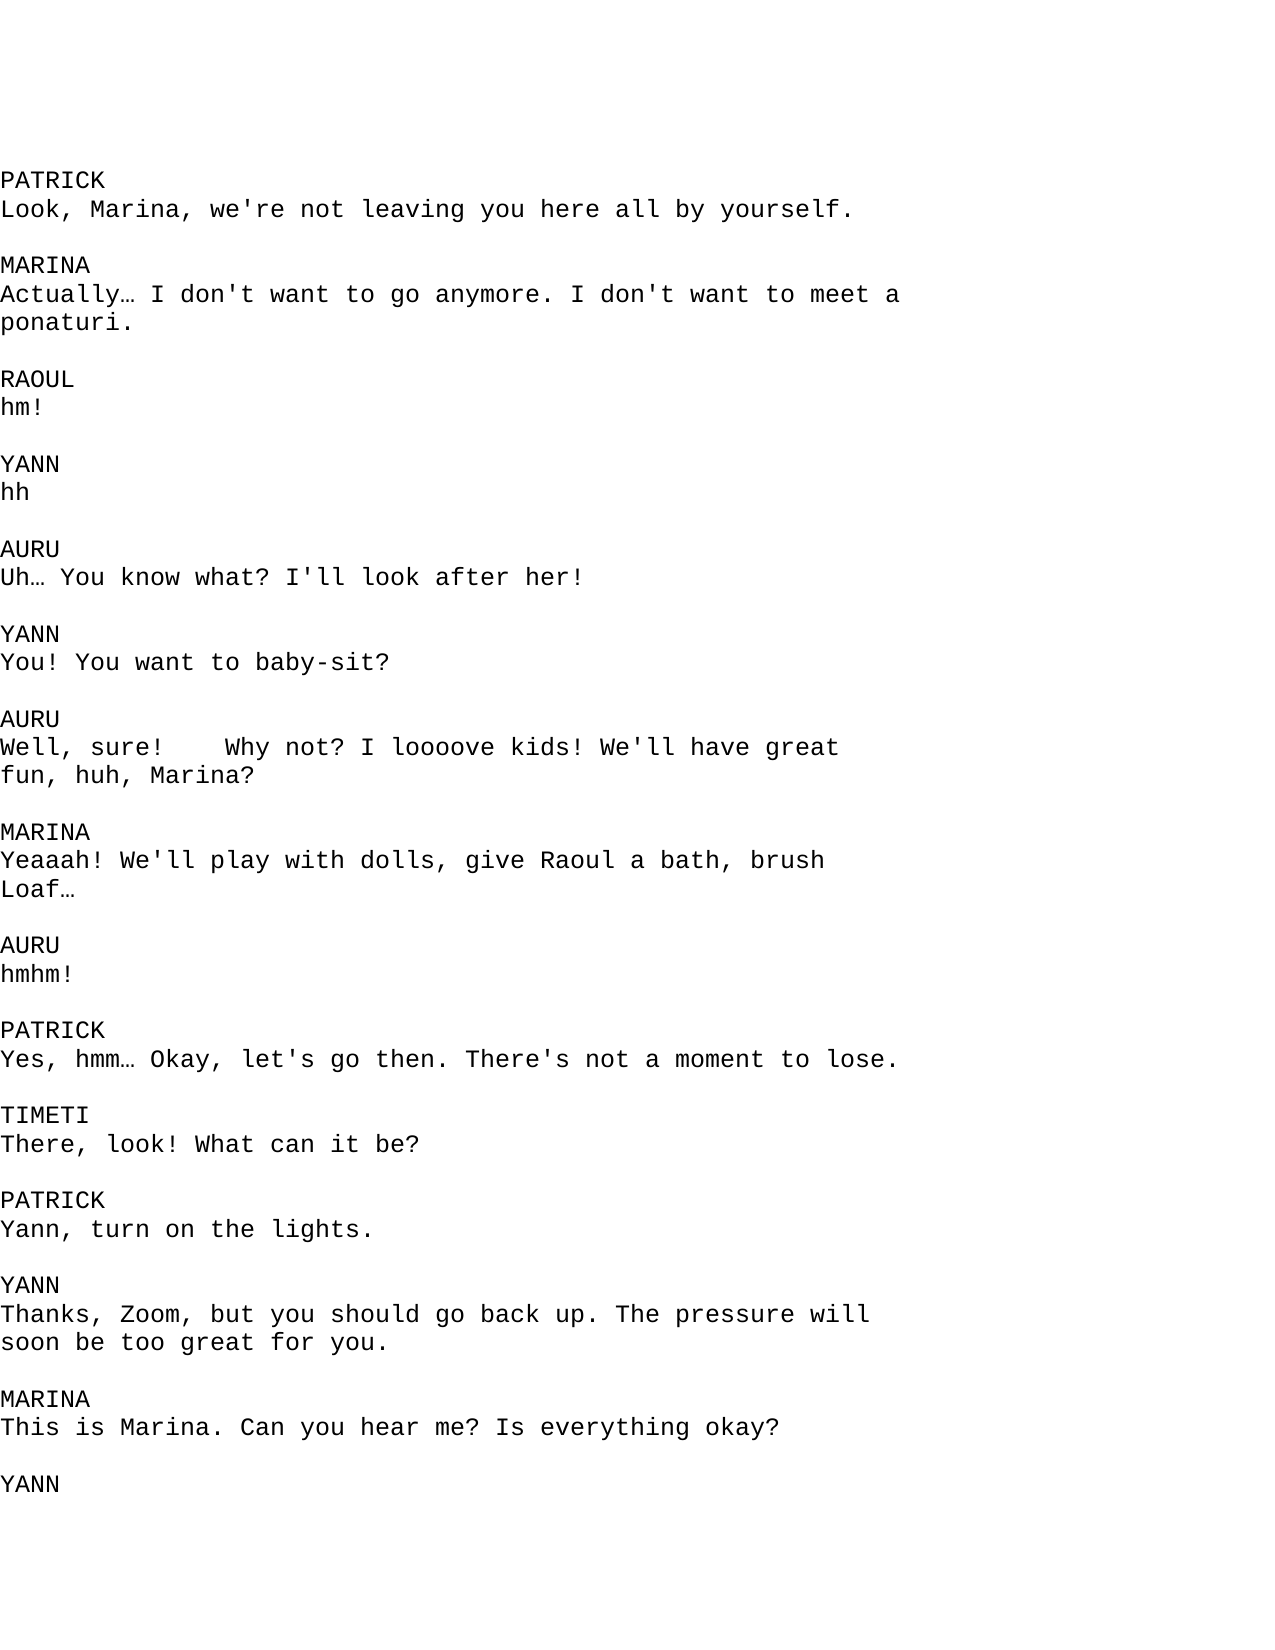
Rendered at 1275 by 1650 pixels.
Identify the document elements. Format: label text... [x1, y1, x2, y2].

text Yann, turn on the lights. [0, 1216, 900, 1244]
text You! You want to baby-sit? [0, 649, 900, 678]
text MARINA [0, 253, 900, 281]
text AURU [0, 536, 900, 564]
text AURU [0, 933, 900, 961]
text PATRICK [0, 1188, 900, 1216]
text Yeaaah! We'll play with dolls, give Raoul a bath, brush Loaf… [0, 848, 900, 904]
text YANN [0, 451, 900, 479]
text MARINA [0, 1386, 900, 1414]
text TIMETI [0, 1103, 900, 1131]
text Uh… You know what? I'll look after her! [0, 564, 900, 593]
text PATRICK [0, 168, 900, 196]
text YANN [0, 621, 900, 649]
text Yes, hmm… Okay, let's go then. There's not a moment to lose. [0, 1046, 900, 1074]
text Look, Marina, we're not leaving you here all by yourself. [0, 196, 900, 224]
text hh [0, 479, 900, 508]
text This is Marina. Can you hear me? Is everything okay? [0, 1414, 900, 1443]
text Well, sure! Why not? I loooove kids! We'll have great fun, huh, Marina? [0, 734, 900, 791]
text AURU [0, 706, 900, 734]
text Actually… I don't want to go anymore. I don't want to meet a ponaturi. [0, 281, 900, 338]
text hmhm! [0, 961, 900, 989]
text YANN [0, 1273, 900, 1301]
text YANN [0, 1471, 900, 1499]
text Thanks, Zoom, but you should go back up. The pressure will soon be too great for you. [0, 1301, 900, 1358]
text MARINA [0, 819, 900, 848]
text There, look! What can it be? [0, 1131, 900, 1159]
text PATRICK [0, 1018, 900, 1046]
text RAOUL [0, 366, 900, 394]
text hm! [0, 394, 900, 423]
